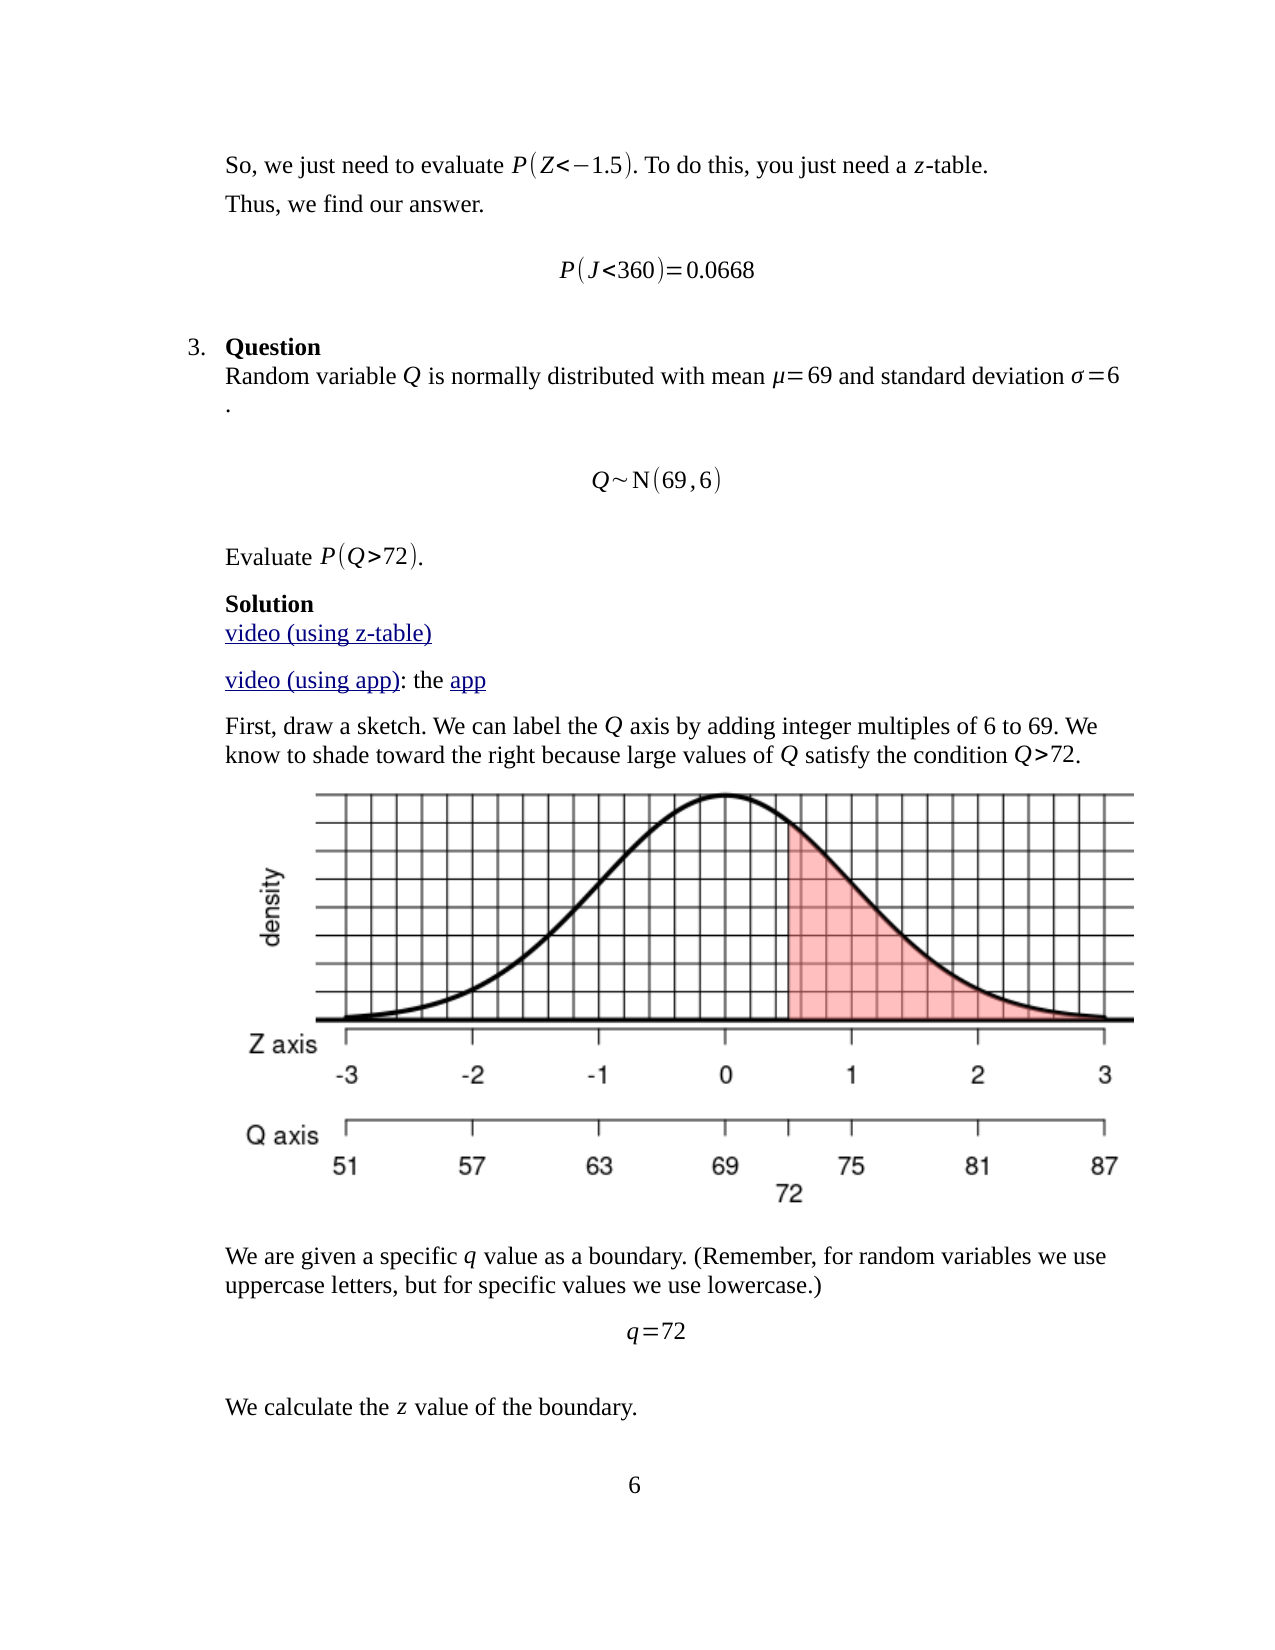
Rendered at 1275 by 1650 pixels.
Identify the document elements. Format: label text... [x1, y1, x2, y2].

list So, we just need to evaluate . To do this, you just need a -table. [187, 150, 1125, 180]
list Solution video (using z-table) [187, 589, 1125, 647]
list First, draw a sketch. We can label the axis by adding integer multiples of 6 to 69. We know to shade toward the right because large values of satisfy the condition . [187, 711, 1125, 769]
list Evaluate . [187, 541, 1125, 571]
picture [225, 786, 1134, 1242]
list We calculate the value of the boundary. [187, 1392, 1125, 1421]
list video (using app): the app [187, 665, 1125, 693]
list Thus, we find our answer. [187, 189, 1125, 218]
list We are given a specific value as a boundary. (Remember, for random variables we use uppercase letters, but for specific values we use lowercase.) [187, 787, 1125, 1299]
list Question Random variable is normally distributed with mean and standard deviation . [187, 332, 1125, 418]
